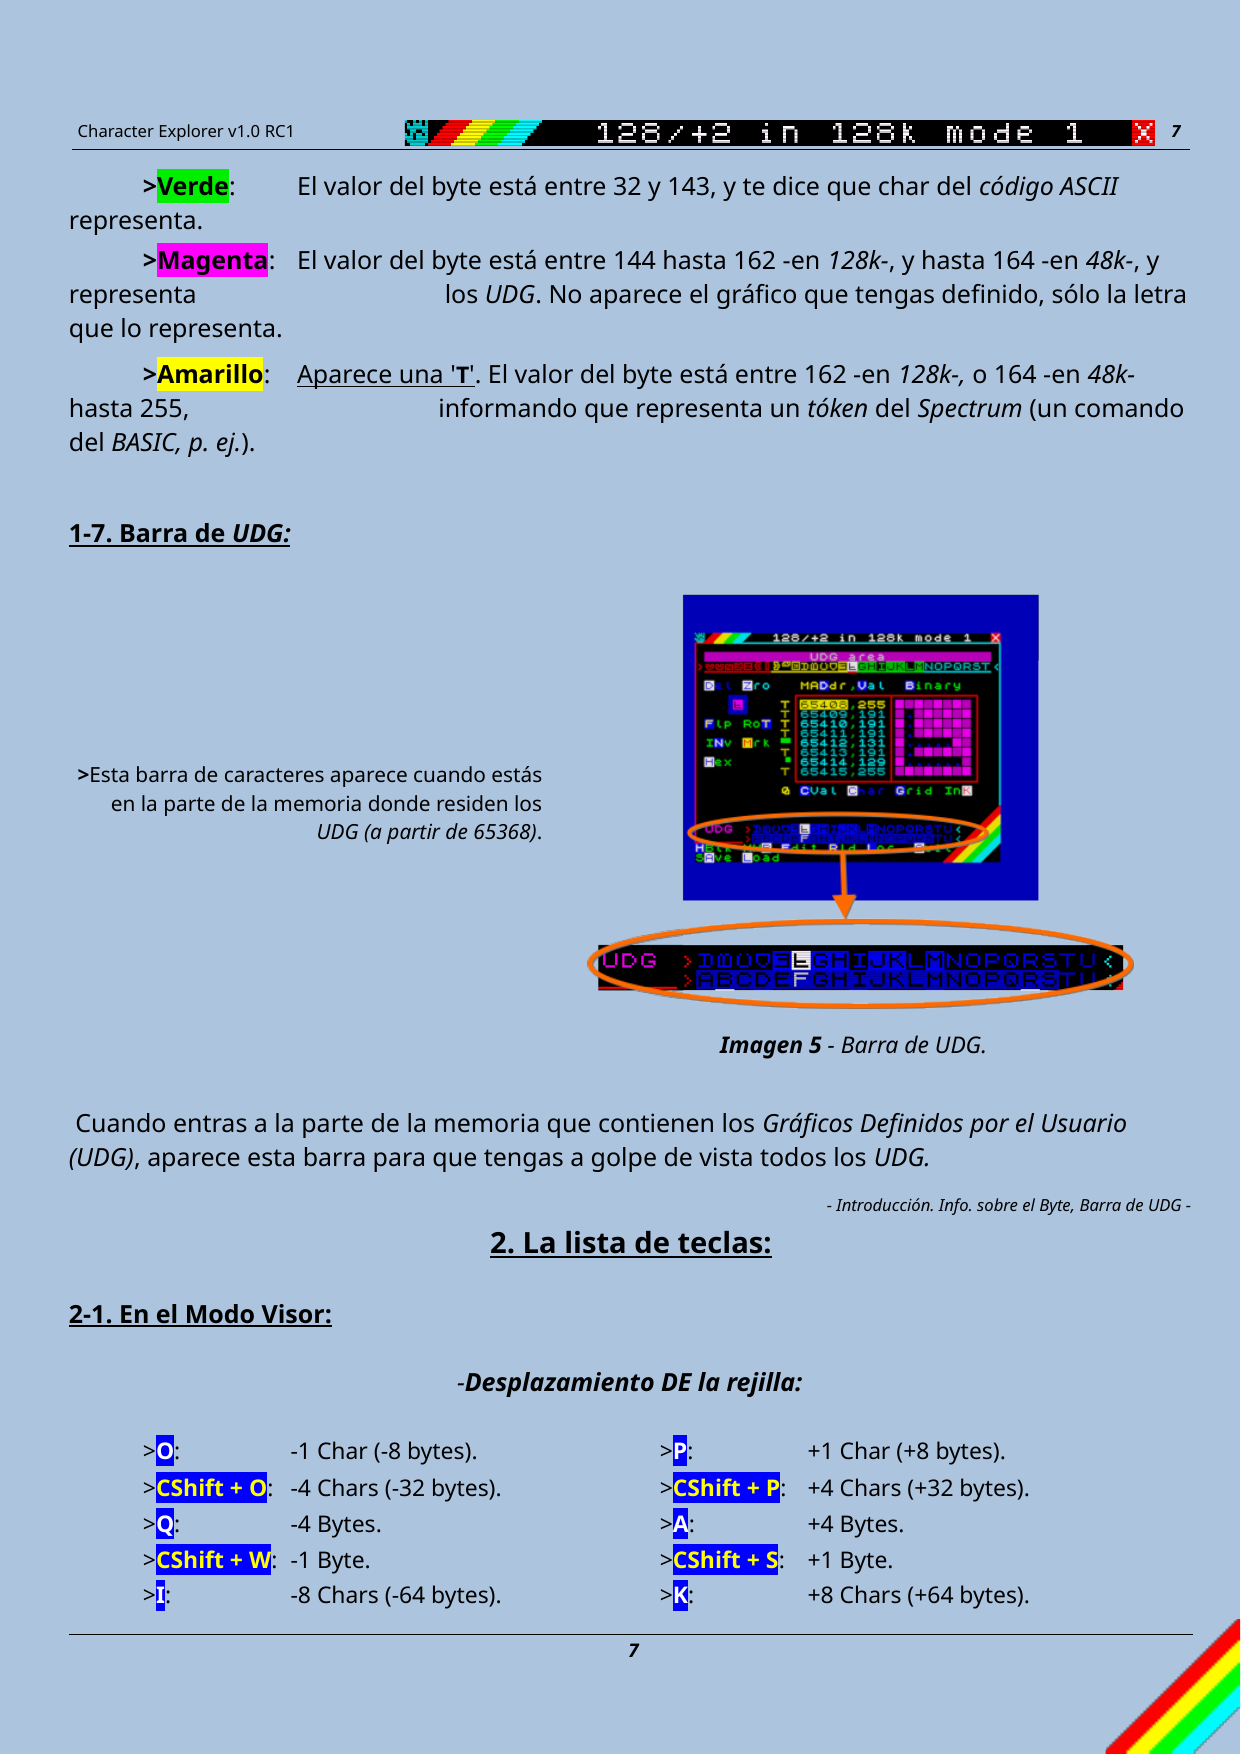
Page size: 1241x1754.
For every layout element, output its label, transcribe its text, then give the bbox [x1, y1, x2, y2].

text >I: -8 Chars (-64 bytes). >K: +8 Chars (+64 bytes). [69, 1579, 1193, 1611]
text 1-7. Barra de UDG: [69, 516, 1193, 550]
text - Introducción. Info. sobre el Byte, Barra de UDG - [69, 1194, 1193, 1217]
text 2-1. En el Modo Visor: [69, 1296, 1193, 1330]
table_header [548, 584, 1161, 1023]
text >O: -1 Char (-8 bytes). >P: +1 Char (+8 bytes). [69, 1432, 1193, 1467]
table_header [1161, 584, 1193, 1023]
text >CShift + W: -1 Byte. >CShift + S: +1 Byte. [69, 1543, 1193, 1575]
text >Magenta: El valor del byte está entre 144 hasta 162 -en 128k-, y hasta 164 -en 48k-, y representa los UDG. No aparece el gráfico que tengas definido, sólo la letra que lo representa. [69, 243, 1193, 345]
picture [1105, 1619, 1241, 1754]
text >Amarillo: Aparece una 'T'. El valor del byte está entre 162 -en 128k-, o 164 -en 48k- hasta 255, informando que representa un tóken del Spectrum (un comando del BASIC, p. ej.). [69, 357, 1193, 459]
table_cell [1161, 1023, 1193, 1069]
text -Desplazamiento DE la rejilla: [69, 1364, 1193, 1398]
table_cell Imagen 5 - Barra de UDG. [548, 1023, 1161, 1069]
text 2. La lista de teclas: [69, 1222, 1193, 1262]
text >CShift + O: -4 Chars (-32 bytes). >CShift + P: +4 Chars (+32 bytes). [69, 1472, 1193, 1503]
text Cuando entras a la parte de la memoria que contienen los Gráficos Definidos por el Usuario (UDG), aparece esta barra para que tengas a golpe de vista todos los UDG. [69, 1106, 1193, 1174]
text >Verde: El valor del byte está entre 32 y 143, y te dice que char del código ASCII representa. [69, 169, 1193, 237]
table_header >Esta barra de caracteres aparece cuando estás en la parte de la memoria donde residen los UDG (a partir de 65368). [69, 584, 548, 1023]
text >Q: -4 Bytes. >A: +4 Bytes. [69, 1508, 1193, 1539]
table_cell [69, 1023, 548, 1069]
picture [559, 590, 1151, 1012]
picture [404, 120, 1155, 146]
